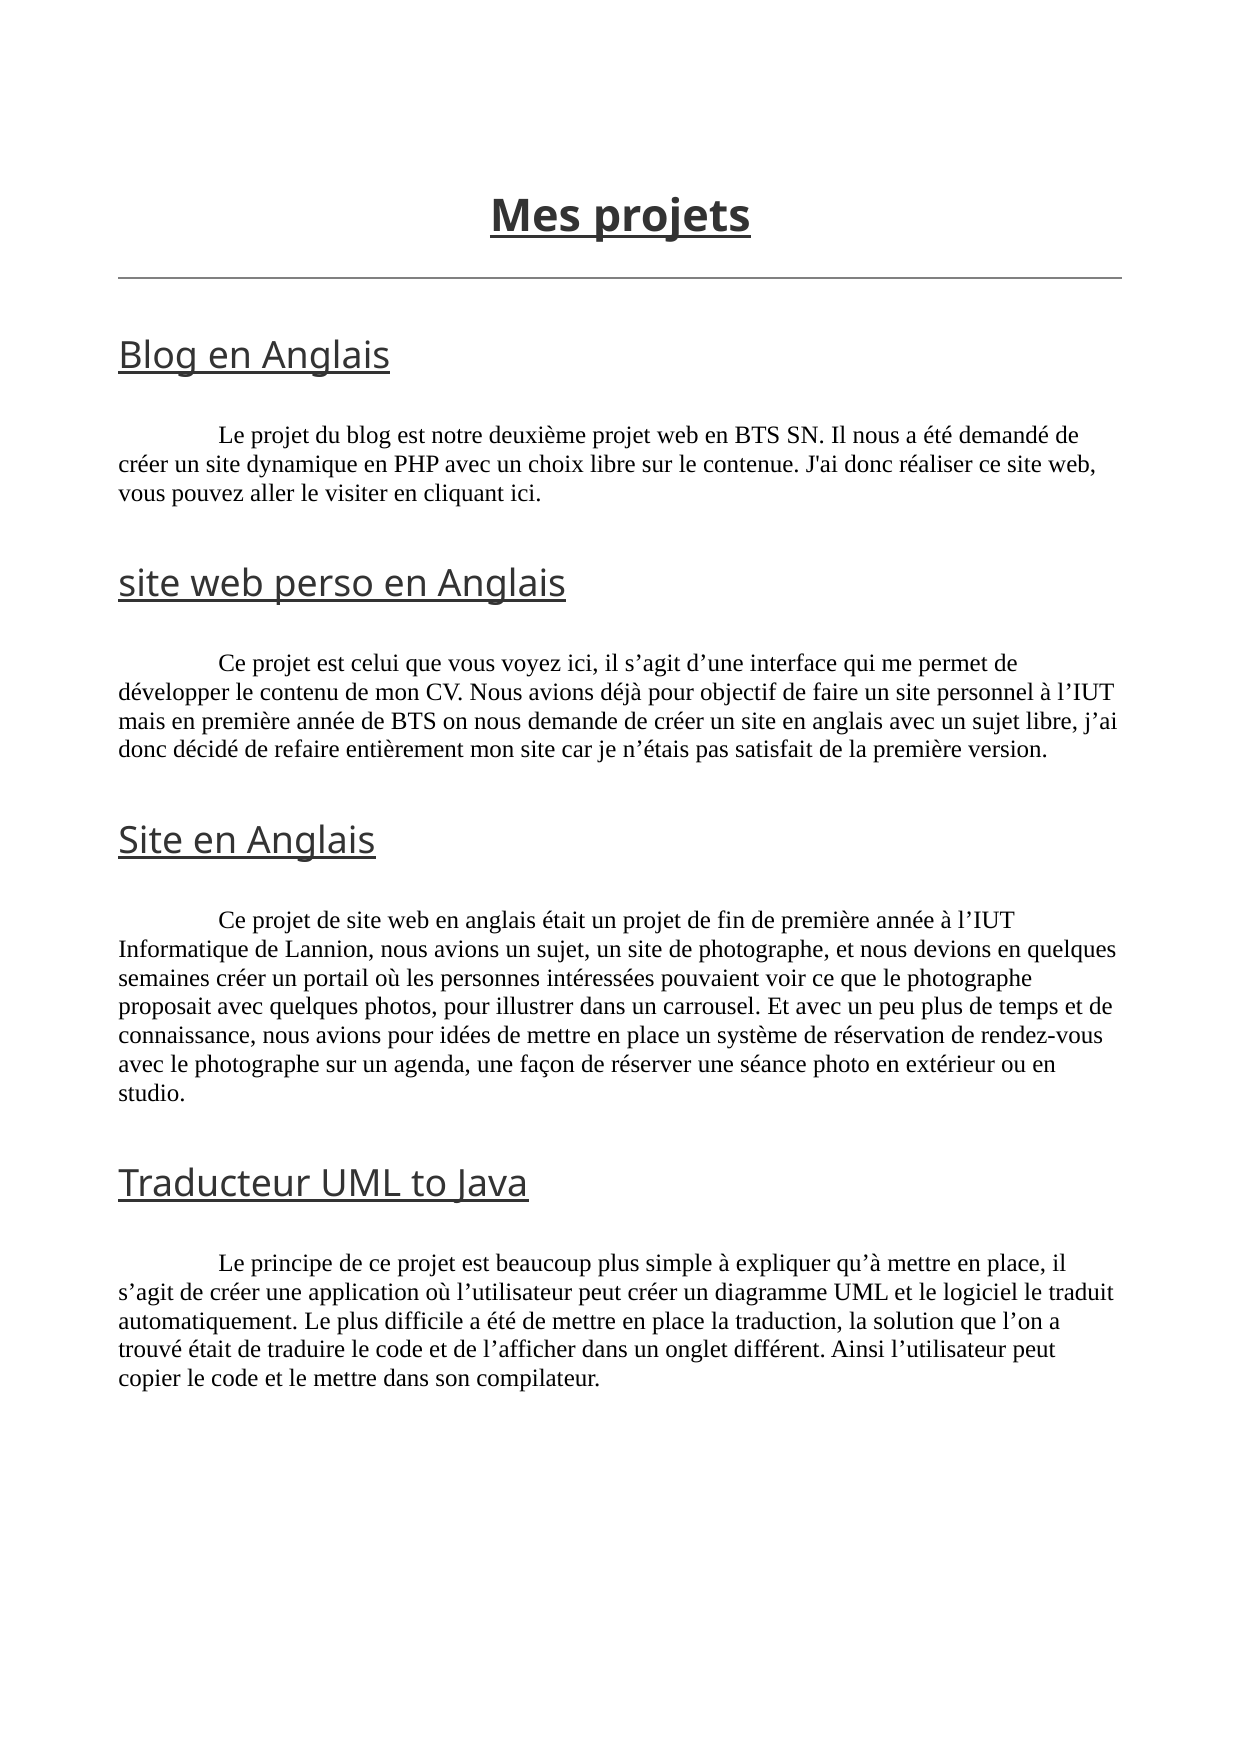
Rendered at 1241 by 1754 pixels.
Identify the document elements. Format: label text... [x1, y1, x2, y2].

subtitle Site en Anglais [118, 813, 1122, 864]
subtitle Mes projets [118, 183, 1122, 244]
subtitle Blog en Anglais [118, 328, 1122, 379]
text Ce projet est celui que vous voyez ici, il s’agit d’une interface qui me permet de développer le contenu de mon CV. Nous avions déjà pour objectif de faire un site personnel à l’IUT mais en première année de BTS on nous demande de créer un site en anglais avec un sujet libre, j’ai donc décidé de refaire entièrement mon site car je n’étais pas satisfait de la première version. [118, 648, 1122, 763]
subtitle site web perso en Anglais [118, 556, 1122, 607]
text Le projet du blog est notre deuxième projet web en BTS SN. Il nous a été demandé de créer un site dynamique en PHP avec un choix libre sur le contenue. J'ai donc réaliser ce site web, vous pouvez aller le visiter en cliquant ici. [118, 420, 1122, 506]
subtitle Traducteur UML to Java [118, 1156, 1122, 1207]
text Ce projet de site web en anglais était un projet de fin de première année à l’IUT Informatique de Lannion, nous avions un sujet, un site de photographe, et nous devions en quelques semaines créer un portail où les personnes intéressées pouvaient voir ce que le photographe proposait avec quelques photos, pour illustrer dans un carrousel. Et avec un peu plus de temps et de connaissance, nous avions pour idées de mettre en place un système de réservation de rendez-vous avec le photographe sur un agenda, une façon de réserver une séance photo en extérieur ou en studio. [118, 905, 1122, 1106]
text Le principe de ce projet est beaucoup plus simple à expliquer qu’à mettre en place, il s’agit de créer une application où l’utilisateur peut créer un diagramme UML et le logiciel le traduit automatiquement. Le plus difficile a été de mettre en place la traduction, la solution que l’on a trouvé était de traduire le code et de l’afficher dans un onglet différent. Ainsi l’utilisateur peut copier le code et le mettre dans son compilateur. [118, 1248, 1122, 1392]
